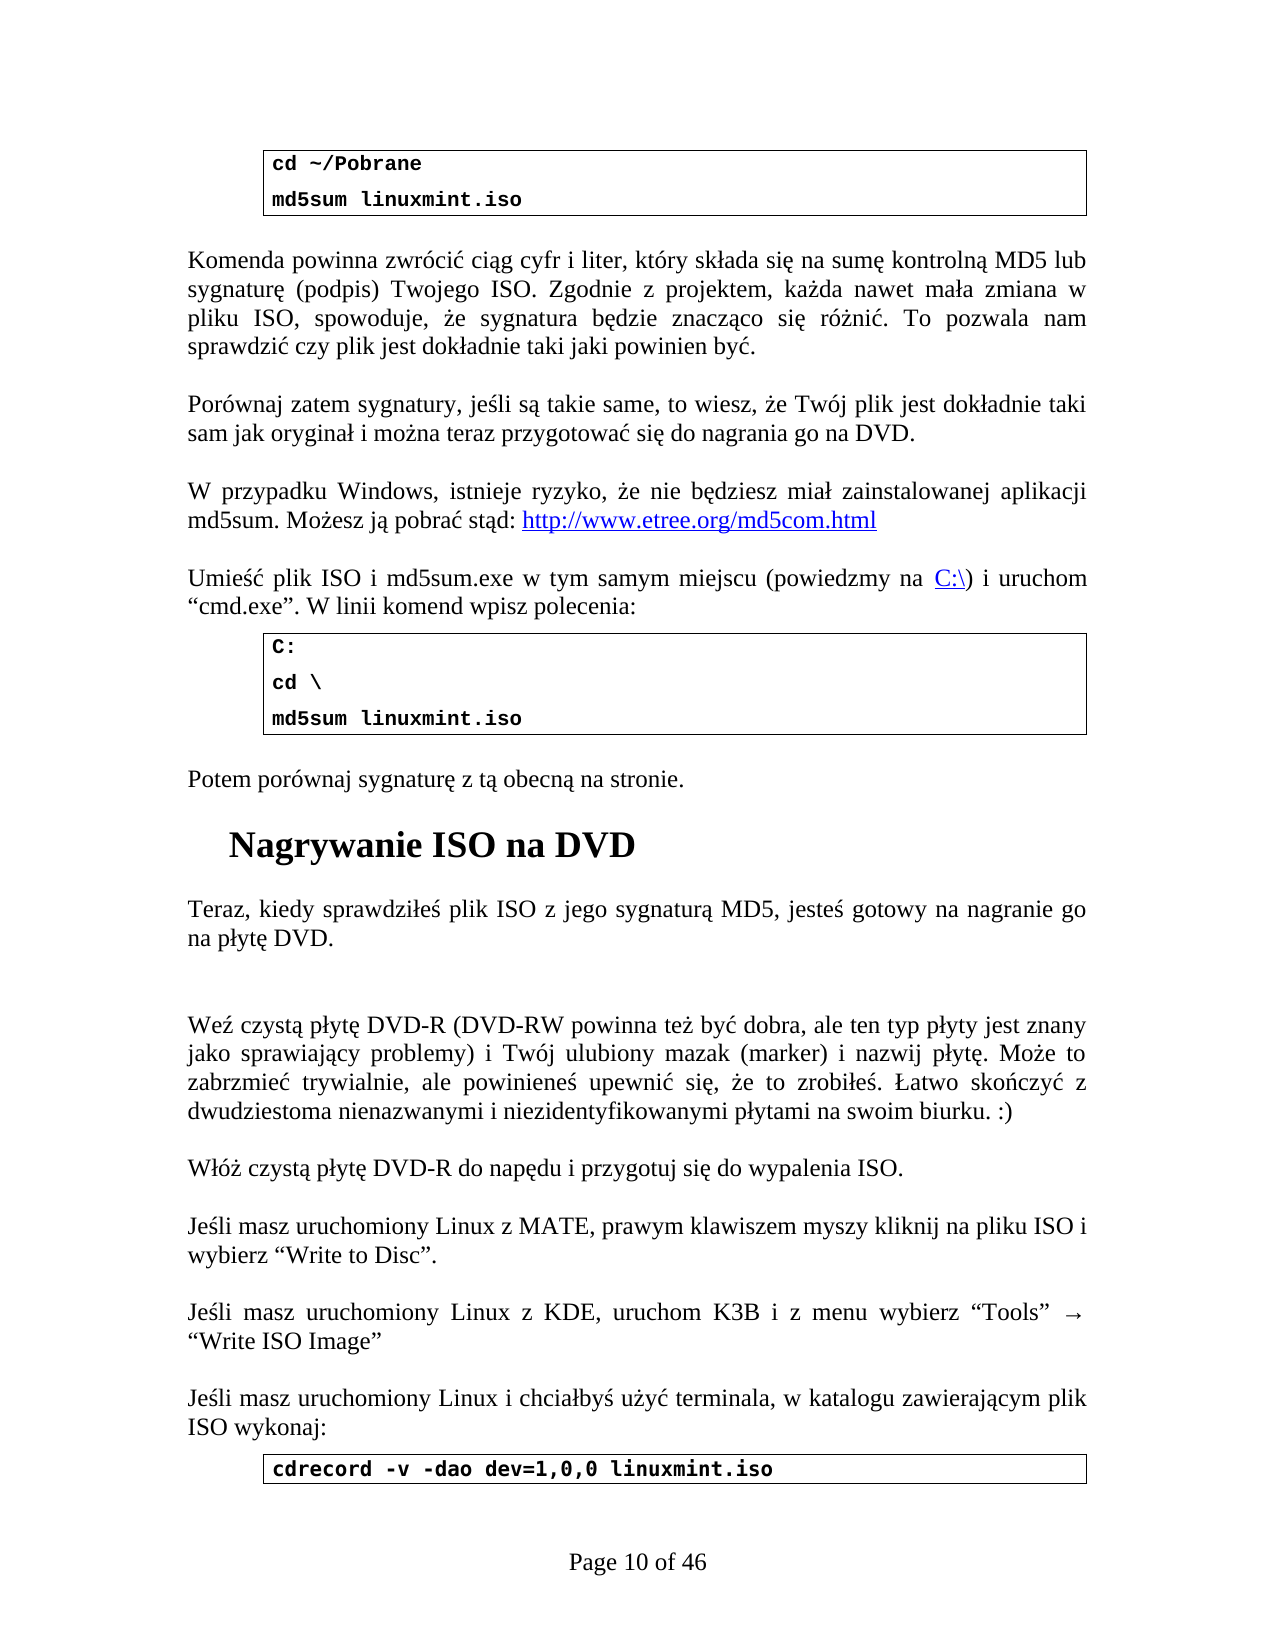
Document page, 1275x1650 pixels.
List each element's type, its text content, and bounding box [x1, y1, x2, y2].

text cdrecord -v -dao dev=1,0,0 linuxmint.iso [264, 1455, 1086, 1483]
subtitle Nagrywanie ISO na DVD [187, 822, 1087, 865]
text C: [264, 634, 1086, 659]
text cd ~/Pobrane [264, 151, 1086, 177]
text Porównaj zatem sygnatury, jeśli są takie same, to wiesz, że Twój plik jest dokładnie taki sam jak oryginał i można teraz przygotować się do nagrania go na DVD. [187, 389, 1087, 447]
text Jeśli masz uruchomiony Linux i chciałbyś użyć terminala, w katalogu zawierającym plik ISO wykonaj: [187, 1383, 1087, 1441]
text md5sum linuxmint.iso [264, 705, 1086, 734]
text Jeśli masz uruchomiony Linux z MATE, prawym klawiszem myszy kliknij na pliku ISO i wybierz “Write to Disc”. [187, 1211, 1087, 1268]
text Teraz, kiedy sprawdziłeś plik ISO z jego sygnaturą MD5, jesteś gotowy na nagranie go na płytę DVD. [187, 894, 1087, 952]
text Komenda powinna zwrócić ciąg cyfr i liter, który składa się na sumę kontrolną MD5 lub sygnaturę (podpis) Twojego ISO. Zgodnie z projektem, każda nawet mała zmiana w pliku ISO, spowoduje, że sygnatura będzie znacząco się różnić. To pozwala nam sprawdzić czy plik jest dokładnie taki jaki powinien być. [187, 245, 1087, 360]
text cd \ [264, 669, 1086, 696]
text Włóż czystą płytę DVD-R do napędu i przygotuj się do wypalenia ISO. [187, 1153, 1087, 1182]
text W przypadku Windows, istnieje ryzyko, że nie będziesz miał zainstalowanej aplikacji md5sum. Możesz ją pobrać stąd: http://www.etree.org/md5com.html [187, 476, 1087, 533]
text Weź czystą płytę DVD-R (DVD-RW powinna też być dobra, ale ten typ płyty jest znany jako sprawiający problemy) i Twój ulubiony mazak (marker) i nazwij płytę. Może to zabrzmieć trywialnie, ale powinieneś upewnić się, że to zrobiłeś. Łatwo skończyć z dwudziestoma nienazwanymi i niezidentyfikowanymi płytami na swoim biurku. :) [187, 1010, 1087, 1125]
text Umieść plik ISO i md5sum.exe w tym samym miejscu (powiedzmy na C:\) i uruchom “cmd.exe”. W linii komend wpisz polecenia: [187, 563, 1087, 620]
text Potem porównaj sygnaturę z tą obecną na stronie. [187, 764, 1087, 793]
text Jeśli masz uruchomiony Linux z KDE, uruchom K3B i z menu wybierz “Tools” → “Write ISO Image” [187, 1297, 1087, 1355]
